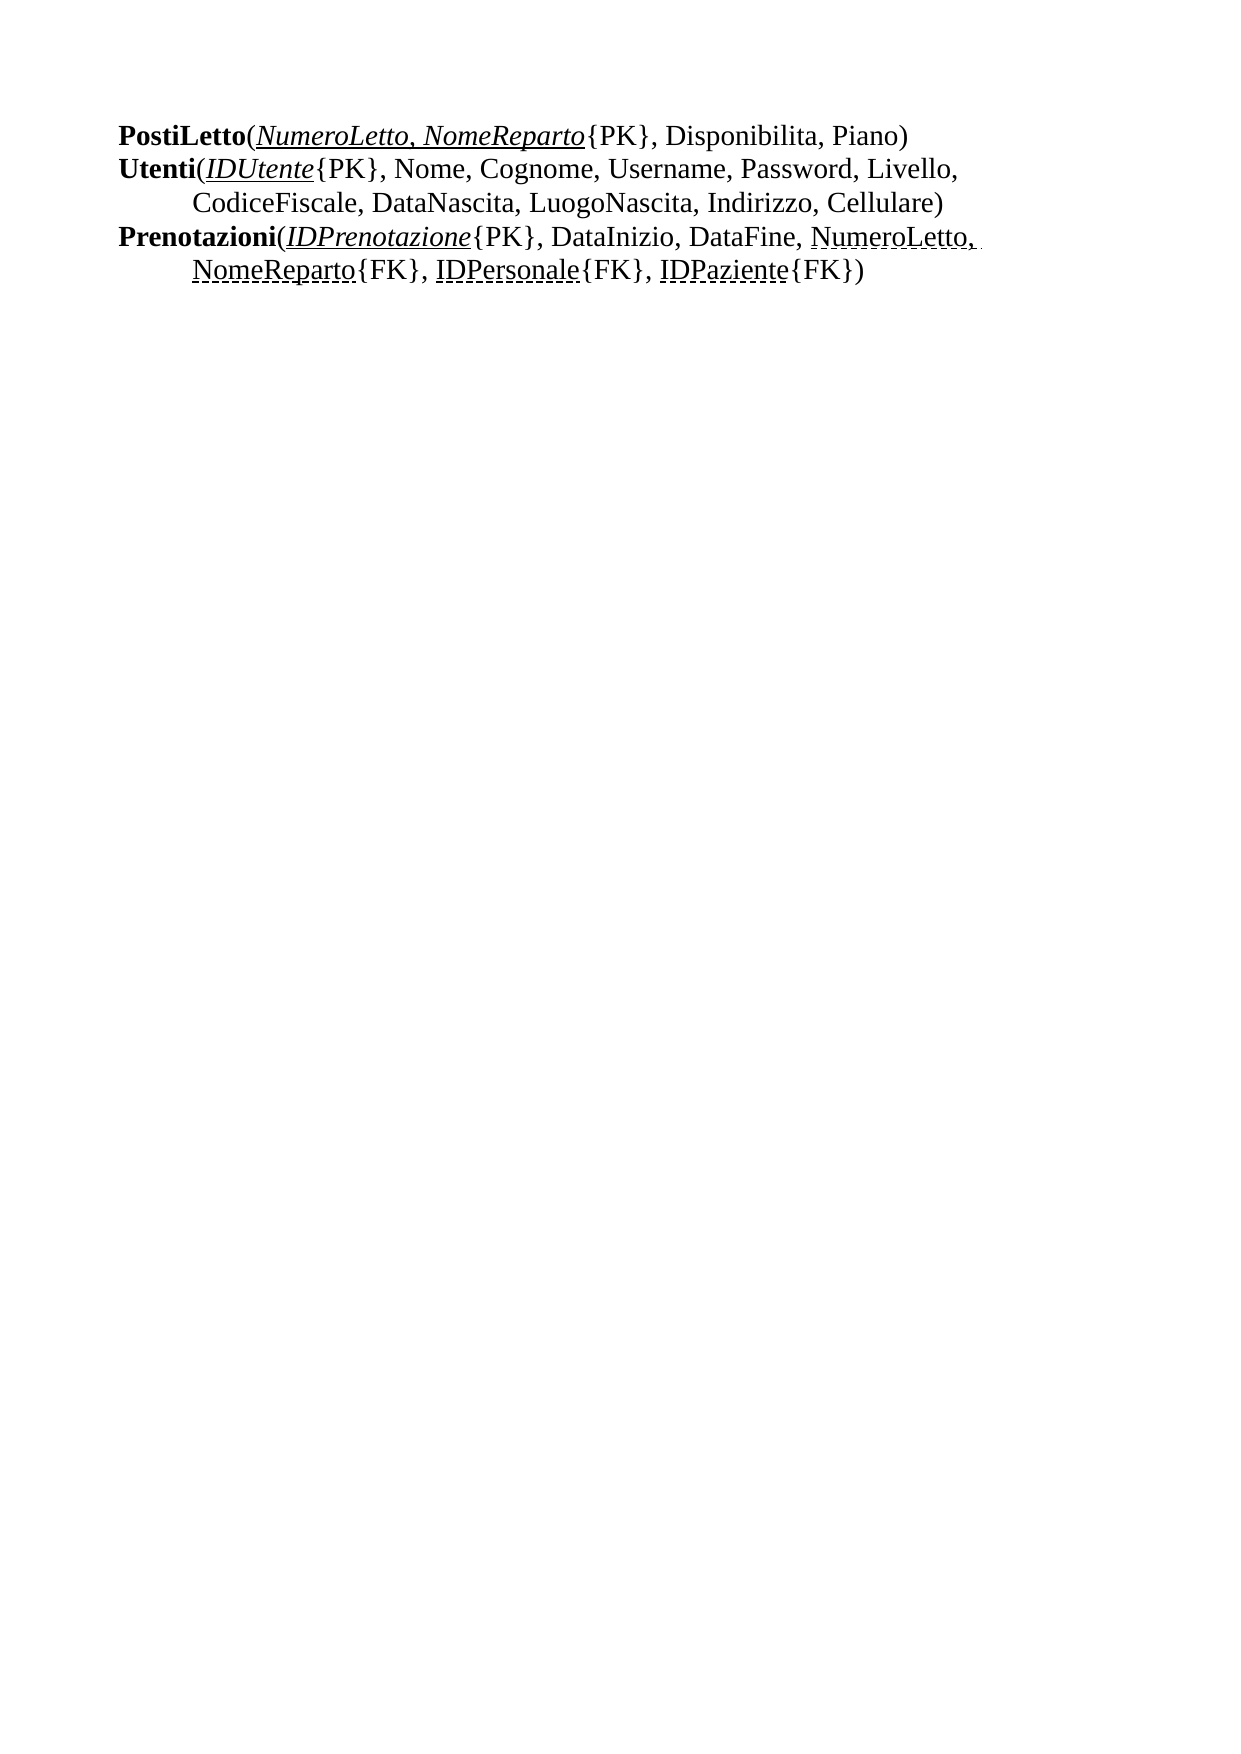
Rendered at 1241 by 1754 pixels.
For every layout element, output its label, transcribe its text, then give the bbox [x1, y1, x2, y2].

text PostiLetto(NumeroLetto, NomeReparto{PK}, Disponibilita, Piano) [118, 118, 1122, 152]
text Utenti(IDUtente{PK}, Nome, Cognome, Username, Password, Livello, CodiceFiscale, DataNascita, LuogoNascita, Indirizzo, Cellulare) [118, 152, 1122, 219]
text Prenotazioni(IDPrenotazione{PK}, DataInizio, DataFine, NumeroLetto, NomeReparto{FK}, IDPersonale{FK}, IDPaziente{FK}) [118, 219, 1122, 286]
